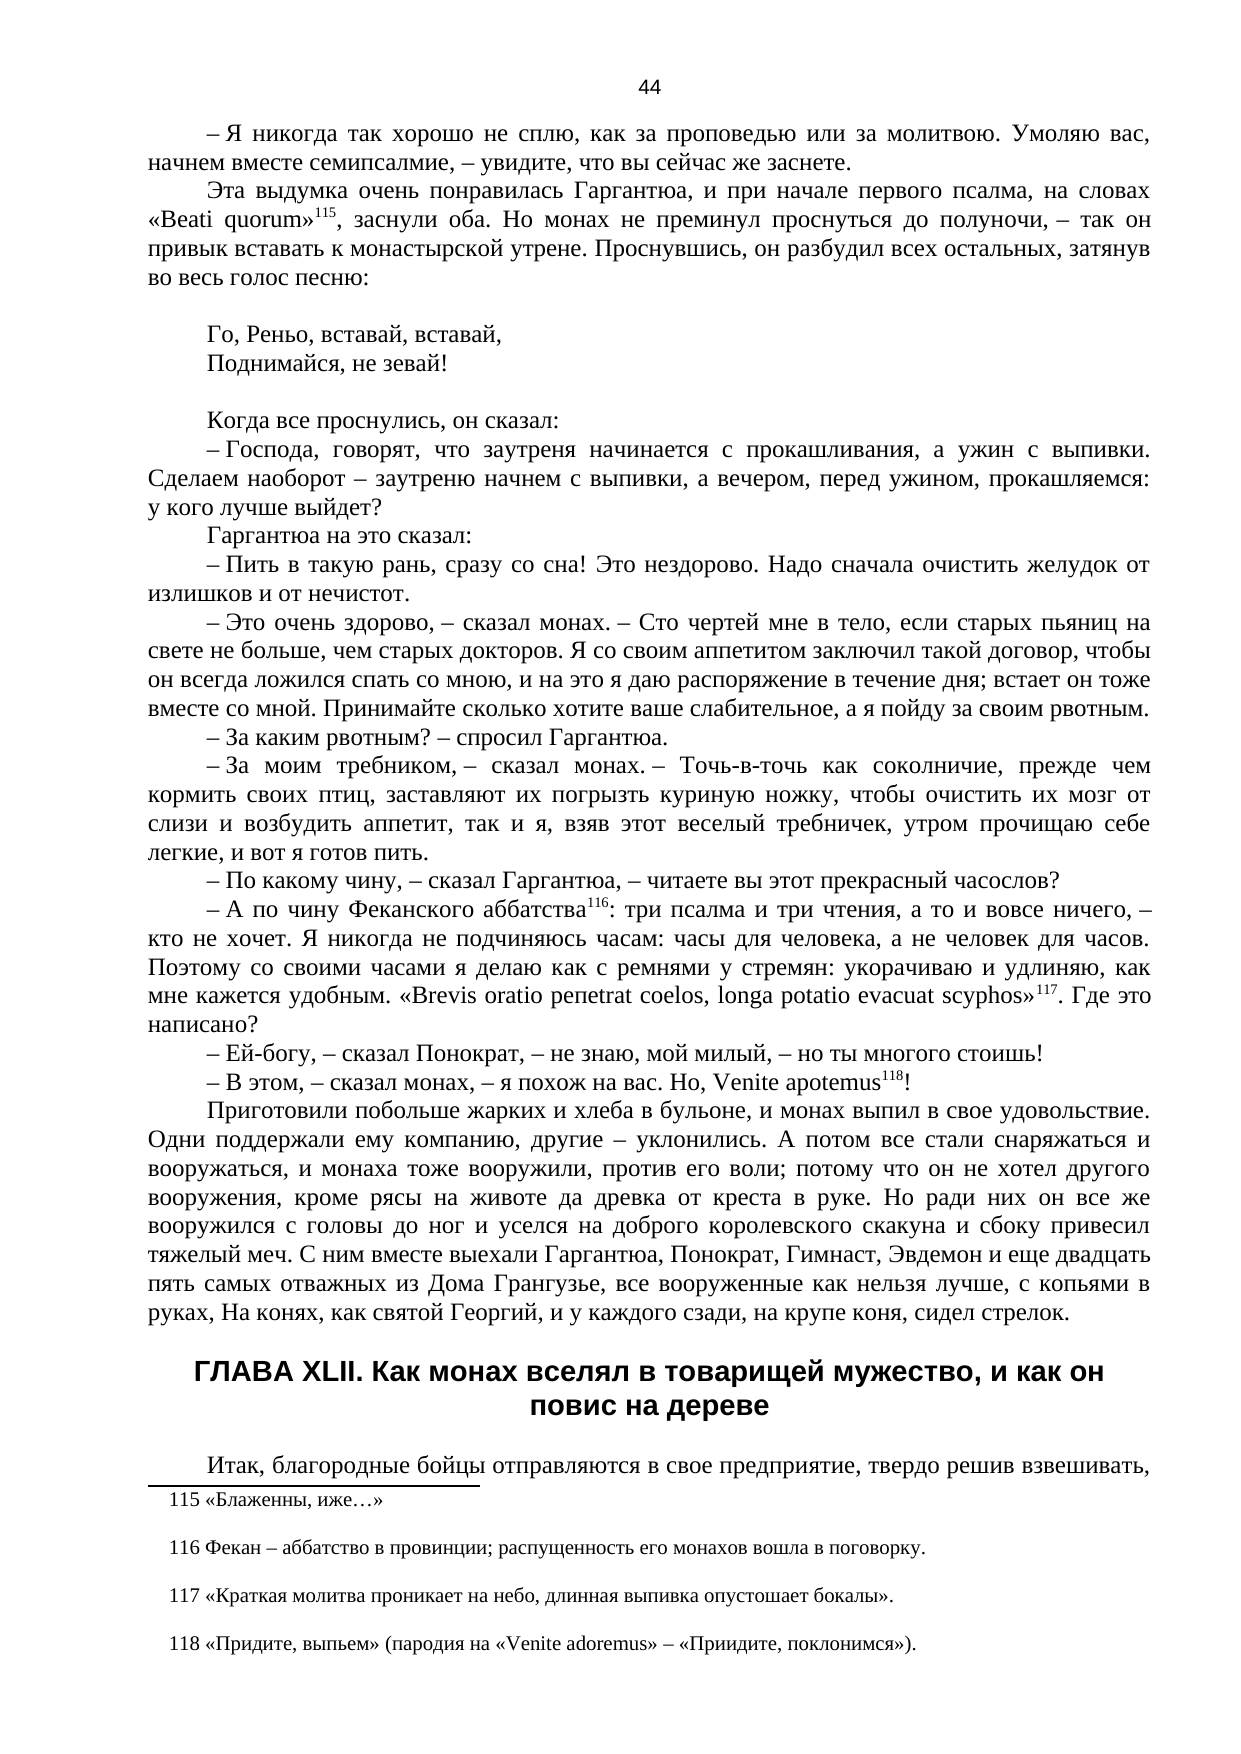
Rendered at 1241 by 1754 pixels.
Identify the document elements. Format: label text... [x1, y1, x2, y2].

text Поднимайся, не зевай! [148, 348, 1152, 377]
text – Я никогда так хорошо не сплю, как за проповедью или за молитвою. Умоляю вас, начнем вместе семипсалмие, – увидите, что вы сейчас же заснете. [148, 118, 1152, 176]
text – Пить в такую рань, сразу со сна! Это нездорово. Надо сначала очистить желудок от излишков и от нечистот. [148, 549, 1152, 607]
text Гаргантюа на это сказал: [148, 521, 1152, 549]
text Фекан – аббатство в провинции; распущенность его монахов вошла в поговорку. [148, 1534, 1152, 1559]
text – А по чину Феканского аббатства: три псалма и три чтения, а то и вовсе ничего, – кто не хочет. Я никогда не подчиняюсь часам: часы для человека, а не человек для часов. Поэтому со своими часами я делаю как с ремнями у стремян: укорачиваю и удлиняю, как мне кажется удобным. «Brevis oratio репеtrаt coelos, longa potatio evacuat scyphos». Где это написано? [148, 894, 1152, 1038]
text Итак, благородные бойцы отправляются в свое предприятие, твердо решив взвешивать, [148, 1450, 1152, 1479]
text «Придите, выпьем» (пародия на «Venite adoremus» – «Приидите, поклонимся»). [148, 1631, 1152, 1655]
text – За моим требником, – сказал монах. – Точь‑в‑точь как соколничие, прежде чем кормить своих птиц, заставляют их погрызть куриную ножку, чтобы очистить их мозг от слизи и возбудить аппетит, так и я, взяв этот веселый требничек, утром прочищаю себе легкие, и вот я готов пить. [148, 751, 1152, 866]
text – Господа, говорят, что заутреня начинается с прокашливания, а ужин с выпивки. Сделаем наоборот – заутреню начнем с выпивки, а вечером, перед ужином, прокашляемся: у кого лучше выйдет? [148, 434, 1152, 521]
text – Это очень здорово, – сказал монах. – Сто чертей мне в тело, если старых пьяниц на свете не больше, чем старых докторов. Я со своим аппетитом заключил такой договор, чтобы он всегда ложился спать со мною, и на это я даю распоряжение в течение дня; встает он тоже вместе со мной. Принимайте сколько хотите ваше слабительное, а я пойду за своим рвотным. [148, 607, 1152, 722]
subtitle ГЛАВА XLII. Как монах вселял в товарищей мужество, и как он повис на дереве [148, 1354, 1152, 1421]
text – За каким рвотным? – спросил Гаргантюа. [148, 722, 1152, 751]
text – По какому чину, – сказал Гаргантюа, – читаете вы этот прекрасный часослов? [148, 866, 1152, 894]
text Когда все проснулись, он сказал: [148, 406, 1152, 434]
text «Блаженны, иже…» [148, 1486, 1152, 1511]
text Го, Реньо, вставай, вставай, [148, 319, 1152, 348]
text «Краткая молитва проникает на небо, длинная выпивка опустошает бокалы». [148, 1583, 1152, 1607]
text Приготовили побольше жарких и хлеба в бульоне, и монах выпил в свое удовольствие. Одни поддержали ему компанию, другие – уклонились. А потом все стали снаряжаться и вооружаться, и монаха тоже вооружили, против его воли; потому что он не хотел другого вооружения, кроме рясы на животе да древка от креста в руке. Но ради них он все же вооружился с головы до ног и уселся на доброго королевского скакуна и сбоку привесил тяжелый меч. С ним вместе выехали Гаргантюа, Понократ, Гимнаст, Эвдемон и еще двадцать пять самых отважных из Дома Грангузье, все вооруженные как нельзя лучше, с копьями в руках, На конях, как святой Георгий, и у каждого сзади, на крупе коня, сидел стрелок. [148, 1096, 1152, 1326]
text Эта выдумка очень понравилась Гаргантюа, и при начале первого псалма, на словах «Beati quorum», заснули оба. Но монах не преминул проснуться до полуночи, – так он привык вставать к монастырской утрене. Проснувшись, он разбудил всех остальных, затянув во весь голос песню: [148, 176, 1152, 291]
text – Ей‑богу, – сказал Понократ, – не знаю, мой милый, – но ты многого стоишь! [148, 1038, 1152, 1067]
text – В этом, – сказал монах, – я похож на вас. Но, Venite apotemus! [148, 1067, 1152, 1096]
